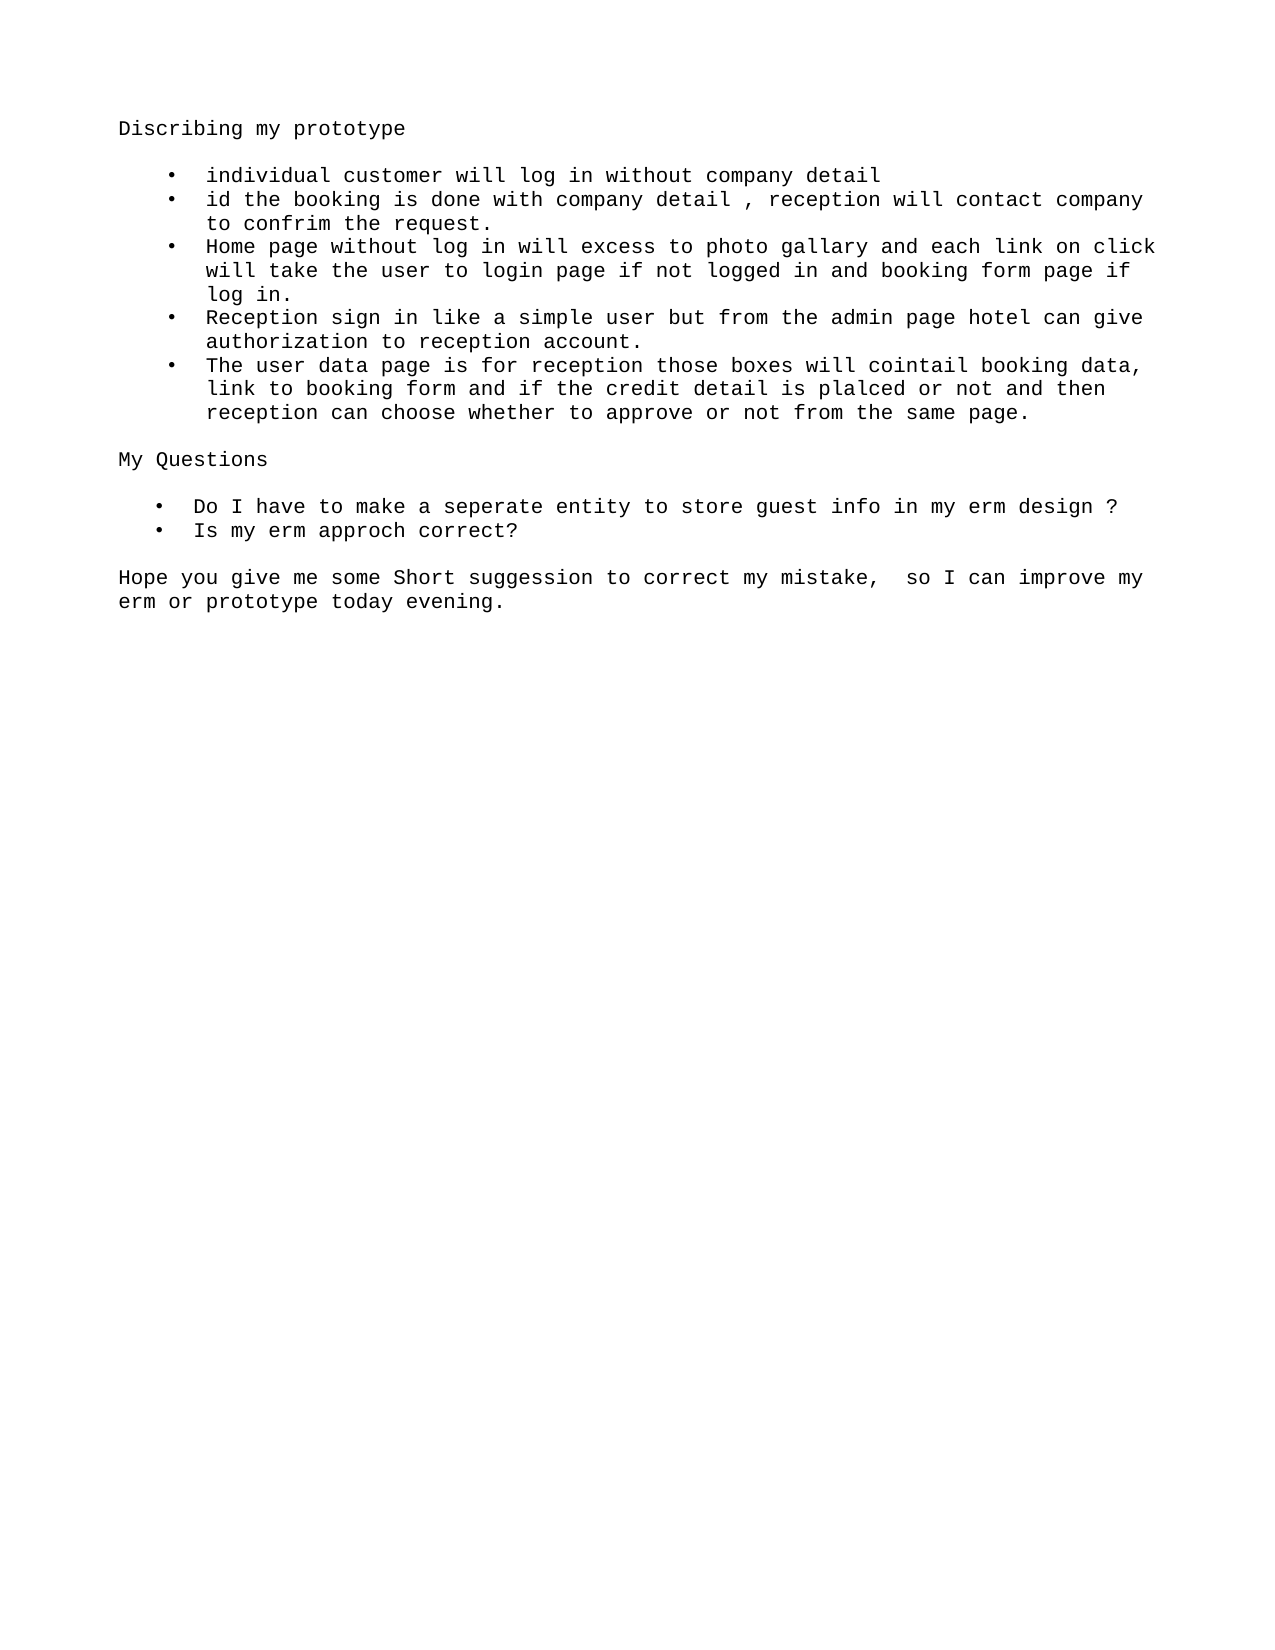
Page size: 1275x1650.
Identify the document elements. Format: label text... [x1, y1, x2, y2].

text My Questions [118, 449, 1157, 473]
list Is my erm approch correct? [156, 520, 1157, 544]
list Do I have to make a seperate entity to store guest info in my erm design ? [156, 496, 1157, 520]
list The user data page is for reception those boxes will cointail booking data, link to booking form and if the credit detail is plalced or not and then reception can choose whether to approve or not from the same page. [168, 354, 1157, 426]
list Home page without log in will excess to photo gallary and each link on click will take the user to login page if not logged in and booking form page if log in. [168, 236, 1157, 307]
text Discribing my prototype [118, 118, 1157, 142]
list Reception sign in like a simple user but from the admin page hotel can give authorization to reception account. [168, 307, 1157, 354]
text Hope you give me some Short suggession to correct my mistake, so I can improve my erm or prototype today evening. [118, 567, 1157, 615]
list individual customer will log in without company detail [168, 165, 1157, 189]
list id the booking is done with company detail , reception will contact company to confrim the request. [168, 189, 1157, 236]
